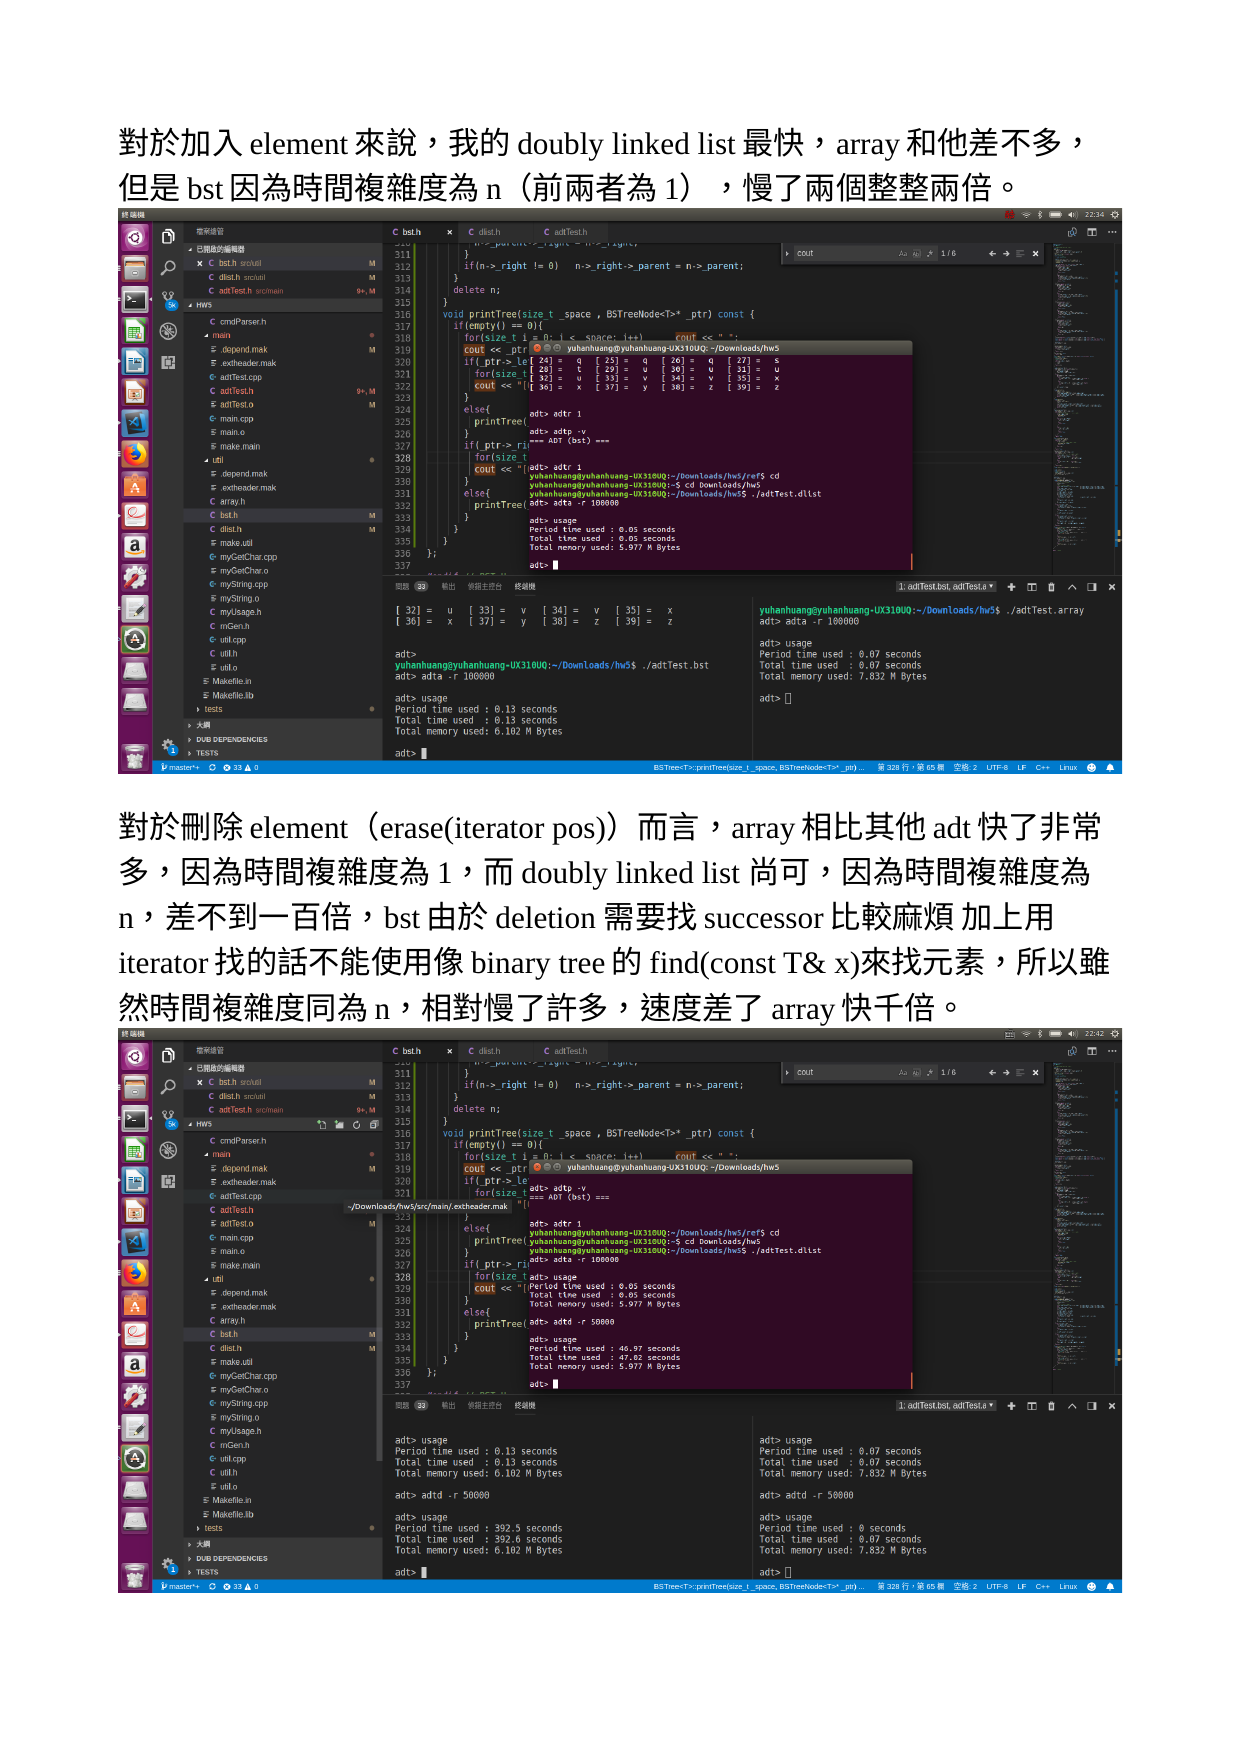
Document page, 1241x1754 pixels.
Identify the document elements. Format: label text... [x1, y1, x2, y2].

picture [118, 1028, 1123, 1593]
text 對於刪除element（erase(iterator pos)）而言，array相比其他adt快了非常多，因為時間複雜度為1，而doubly linked list 尚可，因為時間複雜度為n，差不到一百倍，bst由於deletion 需要找successor比較麻煩 加上用iterator找的話不能使用像binary tree的find(const T& x)來找元素，所以雖然時間複雜度同為n，相對慢了許多，速度差了array快千倍。 [118, 802, 1122, 1028]
picture [118, 208, 1123, 774]
text 對於加入element來說，我的doubly linked list最快，array和他差不多，但是bst因為時間複雜度為n（前兩者為1），慢了兩個整整兩倍。 [118, 118, 1122, 208]
